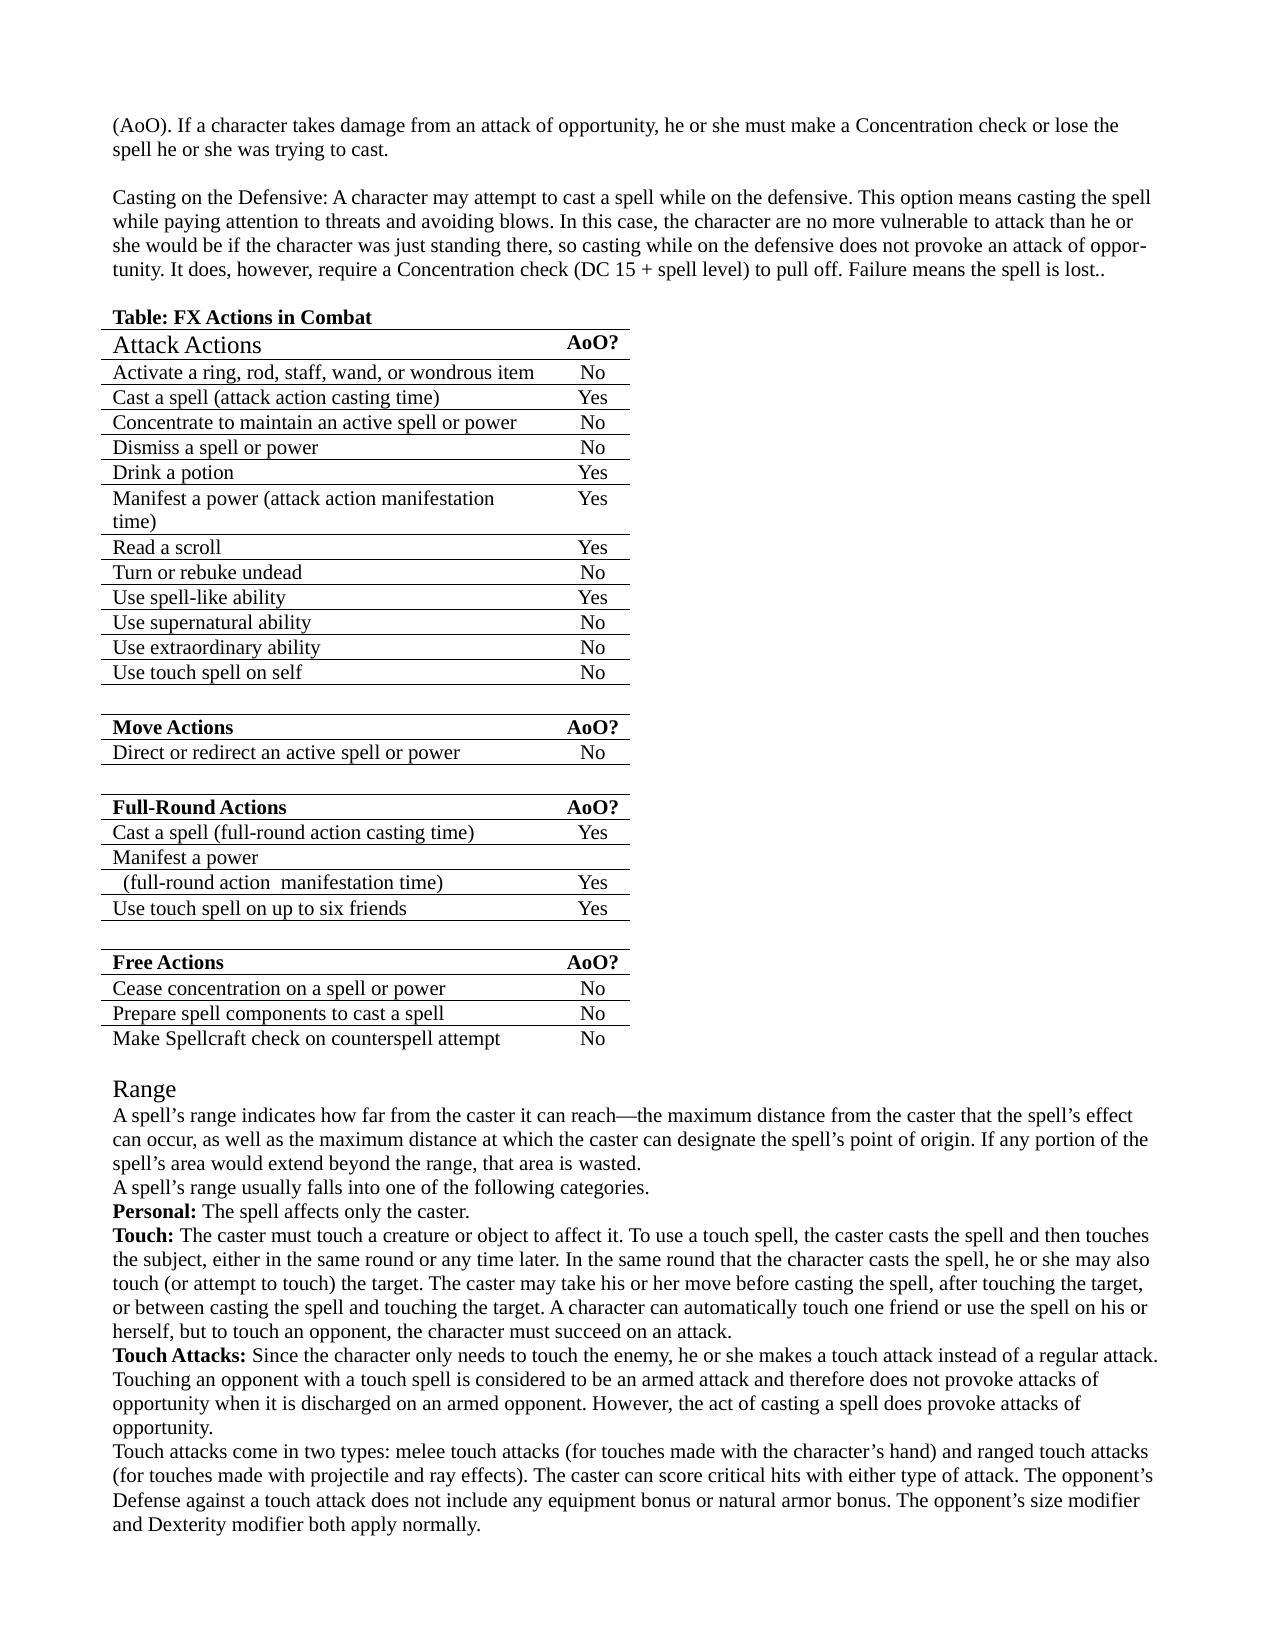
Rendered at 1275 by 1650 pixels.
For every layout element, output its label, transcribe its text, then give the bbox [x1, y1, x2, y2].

table_cell (full-round action manifestation time) [101, 870, 555, 894]
table_cell [555, 765, 630, 794]
table_cell No [555, 560, 630, 584]
table_cell Dismiss a spell or power [101, 435, 555, 459]
table_cell Make Spellcraft check on counterspell attempt [101, 1026, 555, 1050]
table_cell Manifest a power [101, 845, 555, 869]
table_cell No [555, 740, 630, 764]
table_cell Yes [555, 485, 630, 533]
table_cell Full-Round Actions [101, 795, 555, 819]
table_cell Yes [555, 460, 630, 484]
table_cell [101, 685, 555, 714]
table_cell No [555, 660, 630, 684]
table_cell Use extraordinary ability [101, 635, 555, 659]
text (AoO). If a character takes damage from an attack of opportunity, he or she must make a Concentration check or lose the spell he or she was trying to cast. [112, 112, 1162, 161]
text Touch: The caster must touch a creature or object to affect it. To use a touch spell, the caster casts the spell and then touches the subject, either in the same round or any time later. In the same round that the character casts the spell, he or she may also touch (or attempt to touch) the target. The caster may take his or her move before casting the spell, after touching the target, or between casting the spell and touching the target. A character can automatically touch one friend or use the spell on his or herself, but to touch an opponent, the character must suc­ceed on an attack. [112, 1223, 1162, 1343]
table_cell [555, 845, 630, 869]
table_cell Yes [555, 535, 630, 559]
table_cell Yes [555, 385, 630, 409]
table_cell Cease concentration on a spell or power [101, 975, 555, 999]
text A spell’s range indicates how far from the caster it can reach—the maximum distance from the caster that the spell’s effect can occur, as well as the maximum distance at which the caster can designate the spell’s point of origin. If any portion of the spell’s area would extend beyond the range, that area is wasted. [112, 1102, 1162, 1175]
table_cell Cast a spell (attack action casting time) [101, 385, 555, 409]
table_cell Concentrate to maintain an active spell or power [101, 410, 555, 434]
table_cell Use spell-like ability [101, 585, 555, 609]
table_cell [555, 685, 630, 714]
table_cell No [555, 435, 630, 459]
table_cell Yes [555, 585, 630, 609]
table_cell No [555, 1026, 630, 1050]
table_cell Use supernatural ability [101, 610, 555, 634]
subtitle Range [112, 1074, 1162, 1102]
table_cell No [555, 975, 630, 999]
table_cell Turn or rebuke undead [101, 560, 555, 584]
table_cell [101, 765, 555, 794]
table_cell No [555, 1001, 630, 1024]
table_cell [101, 921, 555, 949]
table_cell No [555, 610, 630, 634]
text Touch Attacks: Since the character only needs to touch the enemy, he or she makes a touch attack instead of a regular attack. Touching an opponent with a touch spell is considered to be an armed attack and therefore does not provoke attacks of opportunity when it is discharged on an armed opponent. However, the act of casting a spell does provoke attacks of opportunity. [112, 1343, 1162, 1439]
table_cell Free Actions [101, 950, 555, 974]
table_cell Drink a potion [101, 460, 555, 484]
table_cell Prepare spell components to cast a spell [101, 1001, 555, 1024]
table_cell Use touch spell on up to six friends [101, 895, 555, 919]
table_cell AoO? [555, 950, 630, 974]
table_cell Attack Actions [101, 330, 555, 359]
table_header Table: FX Actions in Combat [101, 305, 630, 329]
table_cell Manifest a power (attack action manifestation time) [101, 485, 555, 533]
table_cell Read a scroll [101, 535, 555, 559]
table_cell Cast a spell (full-round action casting time) [101, 820, 555, 844]
table_cell [555, 921, 630, 949]
table_cell No [555, 635, 630, 659]
text Touch attacks come in two types: melee touch attacks (for touches made with the character’s hand) and ranged touch attacks (for touches made with projectile and ray effects). The caster can score critical hits with either type of attack. The opponent’s Defense against a touch attack does not include any equipment bonus or natural armor bonus. The opponent’s size modifier and Dexterity modifier both apply normally. [112, 1439, 1162, 1536]
table_cell Activate a ring, rod, staff, wand, or wondrous item [101, 360, 555, 384]
table_cell Yes [555, 870, 630, 894]
table_cell AoO? [555, 330, 630, 359]
table_cell No [555, 410, 630, 434]
table_cell No [555, 360, 630, 384]
text Casting on the Defensive: A character may attempt to cast a spell while on the defen­sive. This option means casting the spell while paying attention to threats and avoiding blows. In this case, the character are no more vulnerable to attack than he or she would be if the character was just standing there, so casting while on the defensive does not provoke an attack of oppor­­­tunity. It does, how­ever, require a Concentration check (DC 15 + spell level) to pull off. Failure means the spell is lost.. [112, 185, 1162, 281]
table_cell Use touch spell on self [101, 660, 555, 684]
table_cell Direct or redirect an active spell or power [101, 740, 555, 764]
table_cell Yes [555, 895, 630, 919]
text Personal: The spell affects only the caster. [112, 1199, 1162, 1223]
table_cell Yes [555, 820, 630, 844]
text A spell’s range usually falls into one of the following categories. [112, 1175, 1162, 1199]
table_cell AoO? [555, 715, 630, 739]
table_cell AoO? [555, 795, 630, 819]
table_cell Move Actions [101, 715, 555, 739]
